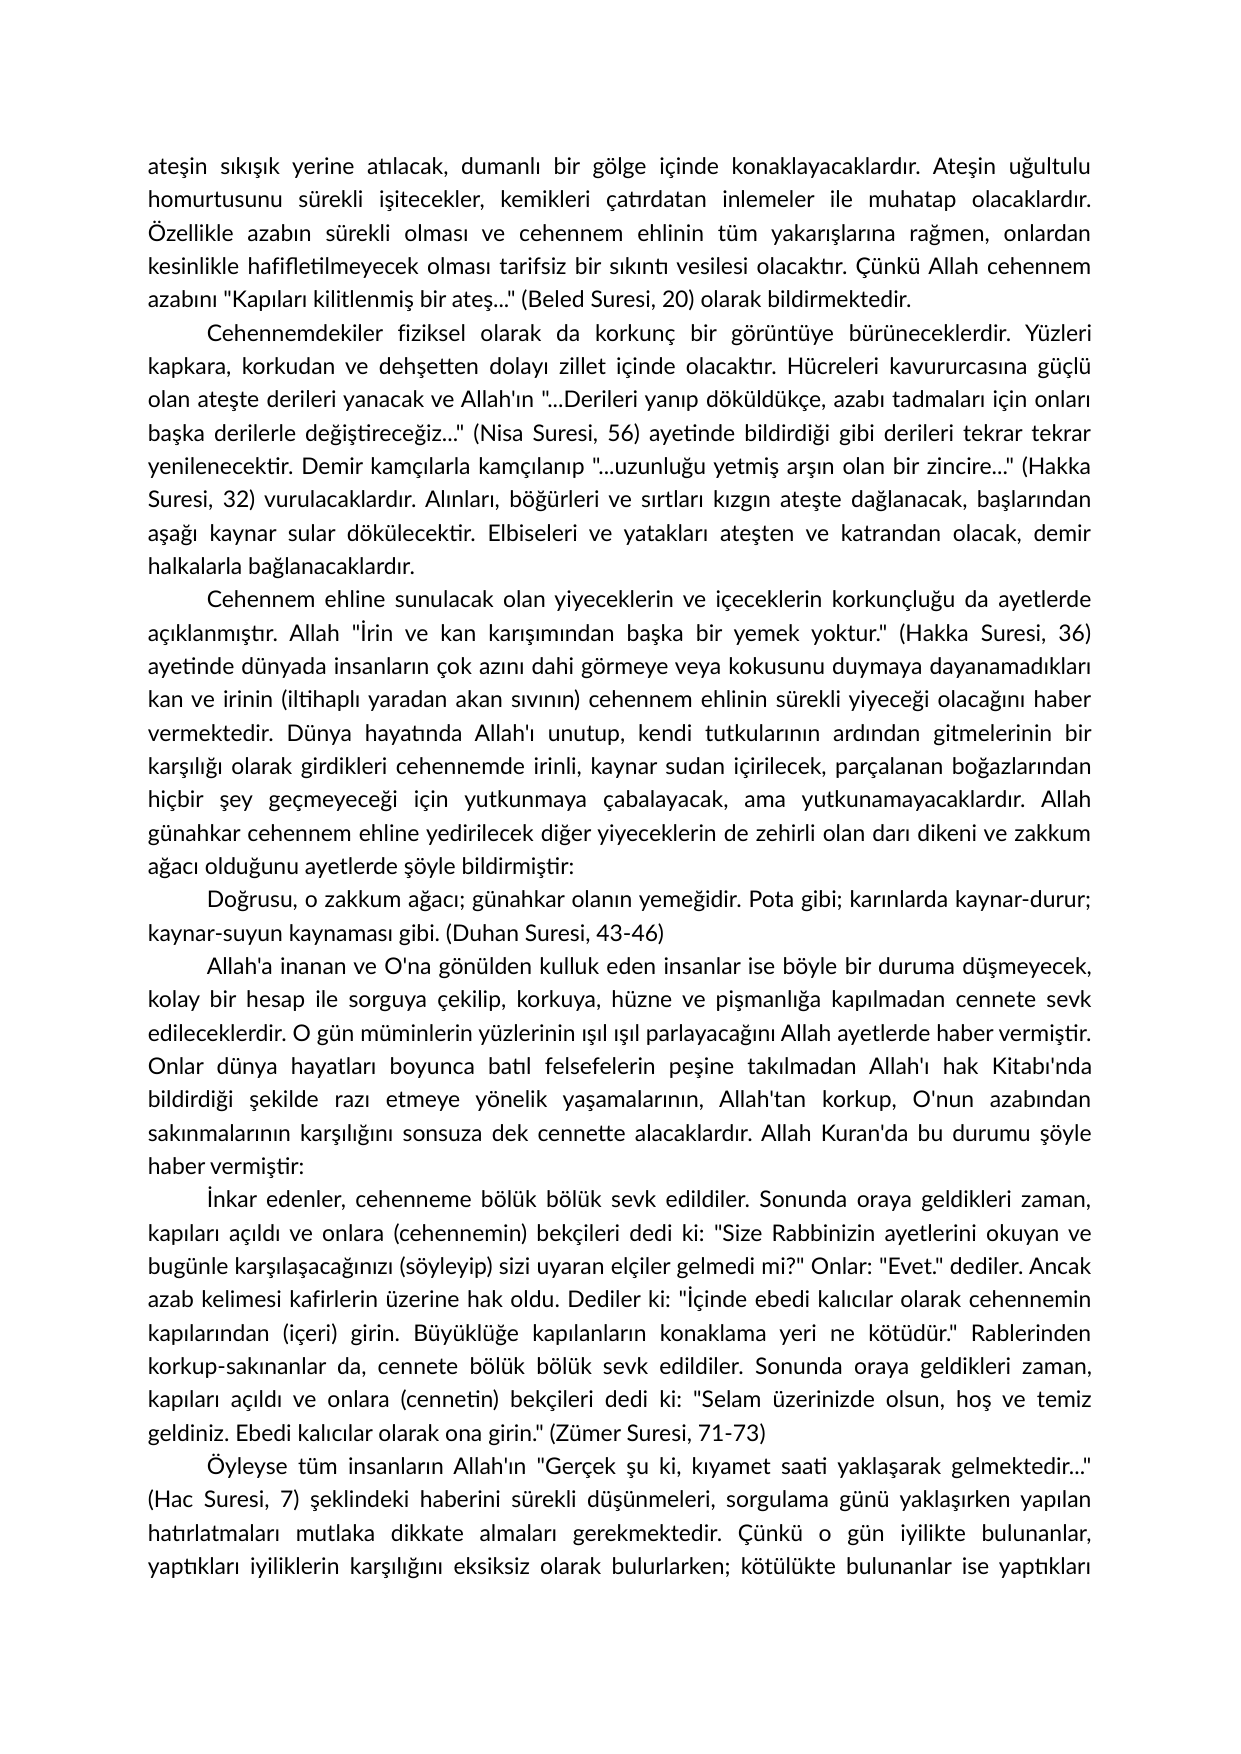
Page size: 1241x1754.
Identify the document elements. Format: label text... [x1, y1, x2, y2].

text Cehennem ehline sunulacak olan yiyeceklerin ve içeceklerin korkunçluğu da ayetlerde açıklanmıştır. Allah "İrin ve kan karışımından başka bir yemek yoktur." (Hakka Suresi, 36) ayetinde dünyada insanların çok azını dahi görmeye veya kokusunu duymaya dayanamadıkları kan ve irinin (iltihaplı yaradan akan sıvının) cehennem ehlinin sürekli yiyeceği olacağını haber vermektedir. Dünya hayatında Allah'ı unutup, kendi tutkularının ardından gitmelerinin bir karşılığı olarak girdikleri cehennemde irinli, kaynar sudan içirilecek, parçalanan boğazlarından hiçbir şey geçmeyeceği için yutkunmaya çabalayacak, ama yutkunamayacaklardır. Allah günahkar cehennem ehline yedirilecek diğer yiyeceklerin de zehirli olan darı dikeni ve zakkum ağacı olduğunu ayetlerde şöyle bildirmiştir: [148, 581, 1093, 881]
text Allah'a inanan ve O'na gönülden kulluk eden insanlar ise böyle bir duruma düşmeyecek, kolay bir hesap ile sorguya çekilip, korkuya, hüzne ve pişmanlığa kapılmadan cennete sevk edileceklerdir. O gün müminlerin yüzlerinin ışıl ışıl parlayacağını Allah ayetlerde haber vermiştir. Onlar dünya hayatları boyunca batıl felsefelerin peşine takılmadan Allah'ı hak Kitabı'nda bildirdiği şekilde razı etmeye yönelik yaşamalarının, Allah'tan korkup, O'nun azabından sakınmalarının karşılığını sonsuza dek cennette alacaklardır. Allah Kuran'da bu durumu şöyle haber vermiştir: [148, 948, 1093, 1181]
text ateşin sıkışık yerine atılacak, dumanlı bir gölge içinde konaklayacaklardır. Ateşin uğultulu homurtusunu sürekli işitecekler, kemikleri çatırdatan inlemeler ile muhatap olacaklardır. Özellikle azabın sürekli olması ve cehennem ehlinin tüm yakarışlarına rağmen, onlardan kesinlikle hafifletilmeyecek olması tarifsiz bir sıkıntı vesilesi olacaktır. Çünkü Allah cehennem azabını "Kapıları kilitlenmiş bir ateş..." (Beled Suresi, 20) olarak bildirmektedir. [148, 148, 1093, 314]
text Cehennemdekiler fiziksel olarak da korkunç bir görüntüye bürüneceklerdir. Yüzleri kapkara, korkudan ve dehşetten dolayı zillet içinde olacaktır. Hücreleri kavururcasına güçlü olan ateşte derileri yanacak ve Allah'ın "...Derileri yanıp döküldükçe, azabı tadmaları için onları başka derilerle değiştireceğiz..." (Nisa Suresi, 56) ayetinde bildirdiği gibi derileri tekrar tekrar yenilenecektir. Demir kamçılarla kamçılanıp "...uzunluğu yetmiş arşın olan bir zincire..." (Hakka Suresi, 32) vurulacaklardır. Alınları, böğürleri ve sırtları kızgın ateşte dağlanacak, başlarından aşağı kaynar sular dökülecektir. Elbiseleri ve yatakları ateşten ve katrandan olacak, demir halkalarla bağlanacaklardır. [148, 314, 1093, 581]
text Öyleyse tüm insanların Allah'ın "Gerçek şu ki, kıyamet saati yaklaşarak gelmektedir..." (Hac Suresi, 7) şeklindeki haberini sürekli düşünmeleri, sorgulama günü yaklaşırken yapılan hatırlatmaları mutlaka dikkate almaları gerekmektedir. Çünkü o gün iyilikte bulunanlar, yaptıkları iyiliklerin karşılığını eksiksiz olarak bulurlarken; kötülükte bulunanlar ise yaptıkları [148, 1448, 1093, 1581]
text İnkar edenler, cehenneme bölük bölük sevk edildiler. Sonunda oraya geldikleri zaman, kapıları açıldı ve onlara (cehennemin) bekçileri dedi ki: "Size Rabbinizin ayetlerini okuyan ve bugünle karşılaşacağınızı (söyleyip) sizi uyaran elçiler gelmedi mi?" Onlar: "Evet." dediler. Ancak azab kelimesi kafirlerin üzerine hak oldu. Dediler ki: "İçinde ebedi kalıcılar olarak cehennemin kapılarından (içeri) girin. Büyüklüğe kapılanların konaklama yeri ne kötüdür." Rablerinden korkup-sakınanlar da, cennete bölük bölük sevk edildiler. Sonunda oraya geldikleri zaman, kapıları açıldı ve onlara (cennetin) bekçileri dedi ki: "Selam üzerinizde olsun, hoş ve temiz geldiniz. Ebedi kalıcılar olarak ona girin." (Zümer Suresi, 71-73) [148, 1181, 1093, 1448]
text Doğrusu, o zakkum ağacı; günahkar olanın yemeğidir. Pota gibi; karınlarda kaynar-durur; kaynar-suyun kaynaması gibi. (Duhan Suresi, 43-46) [148, 881, 1093, 948]
